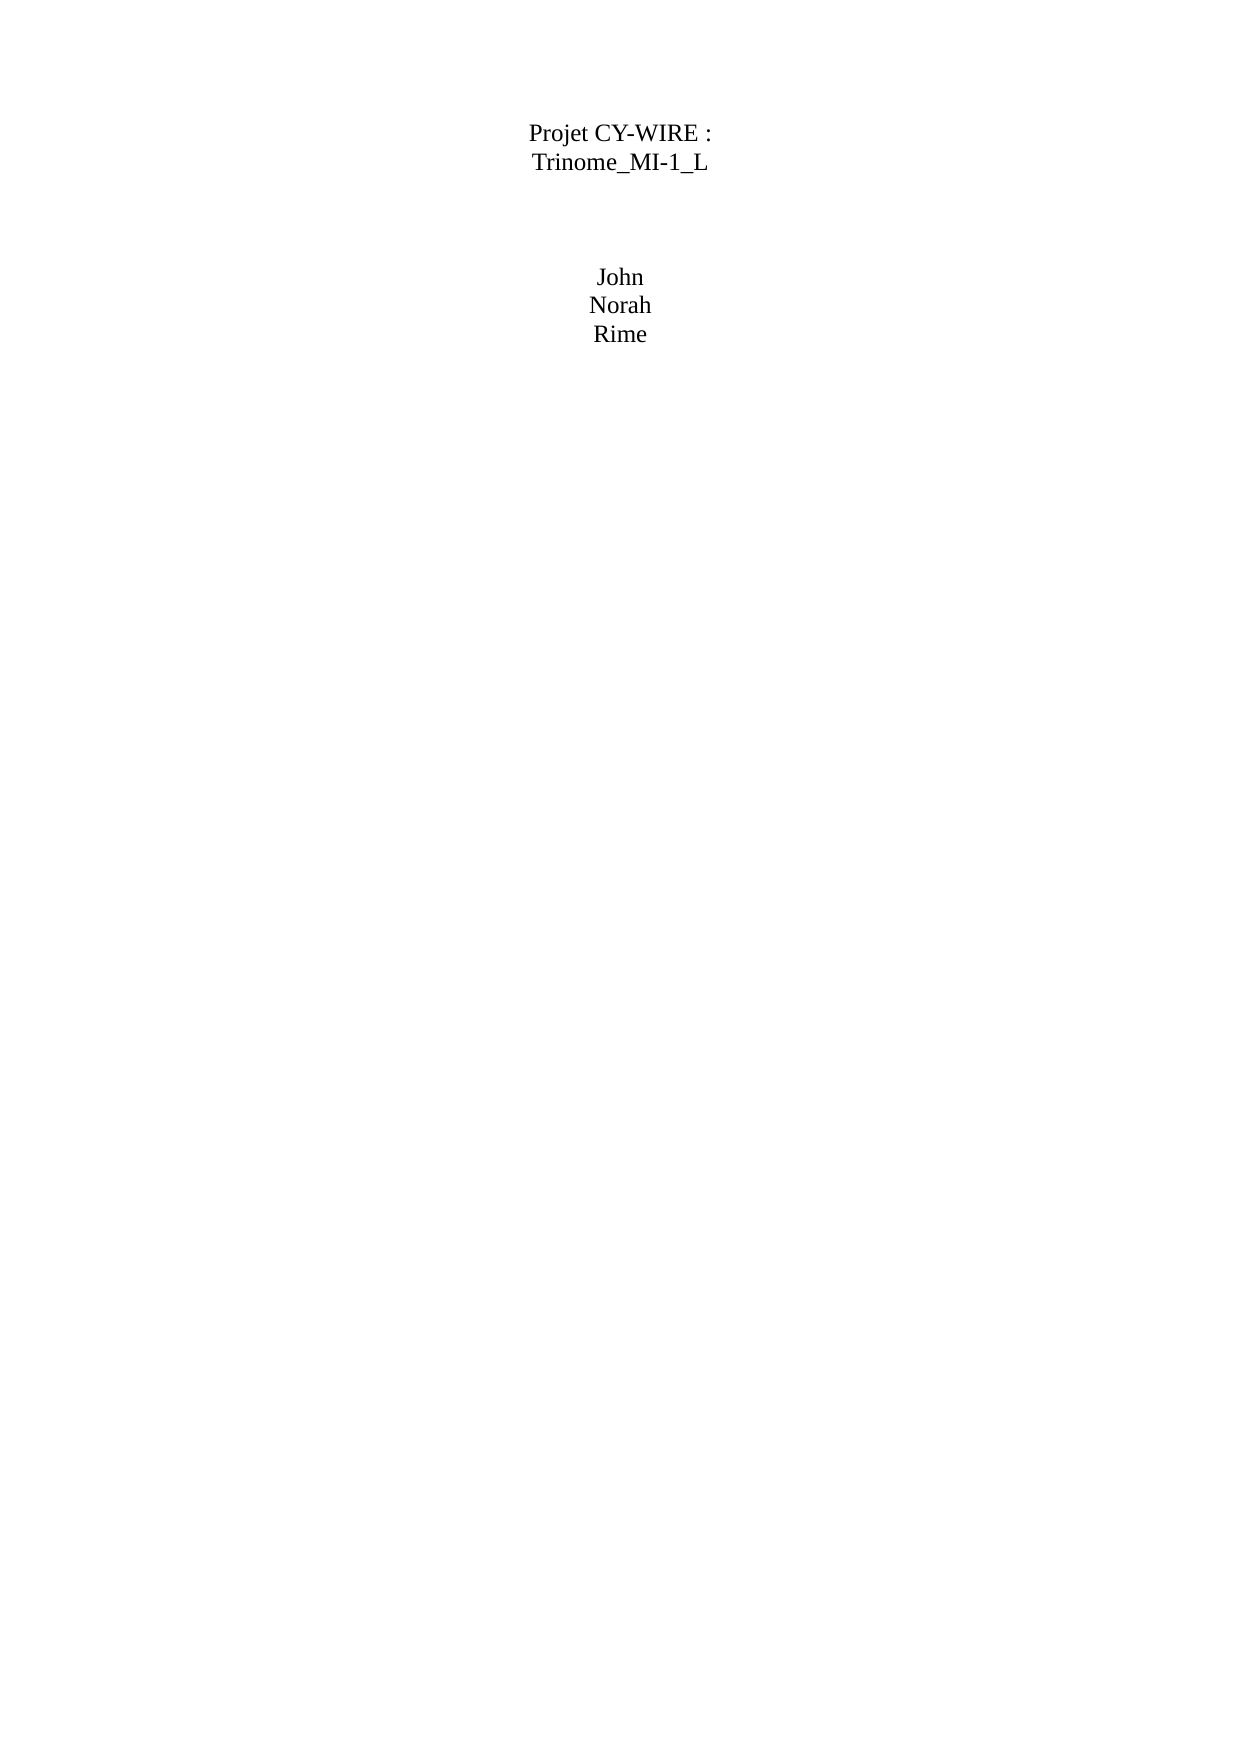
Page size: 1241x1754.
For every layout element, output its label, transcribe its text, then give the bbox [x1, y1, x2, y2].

text Rime [118, 319, 1122, 348]
text John [118, 262, 1122, 291]
text Projet CY-WIRE : [118, 118, 1122, 147]
text Norah [118, 291, 1122, 319]
text Trinome_MI-1_L [118, 147, 1122, 176]
